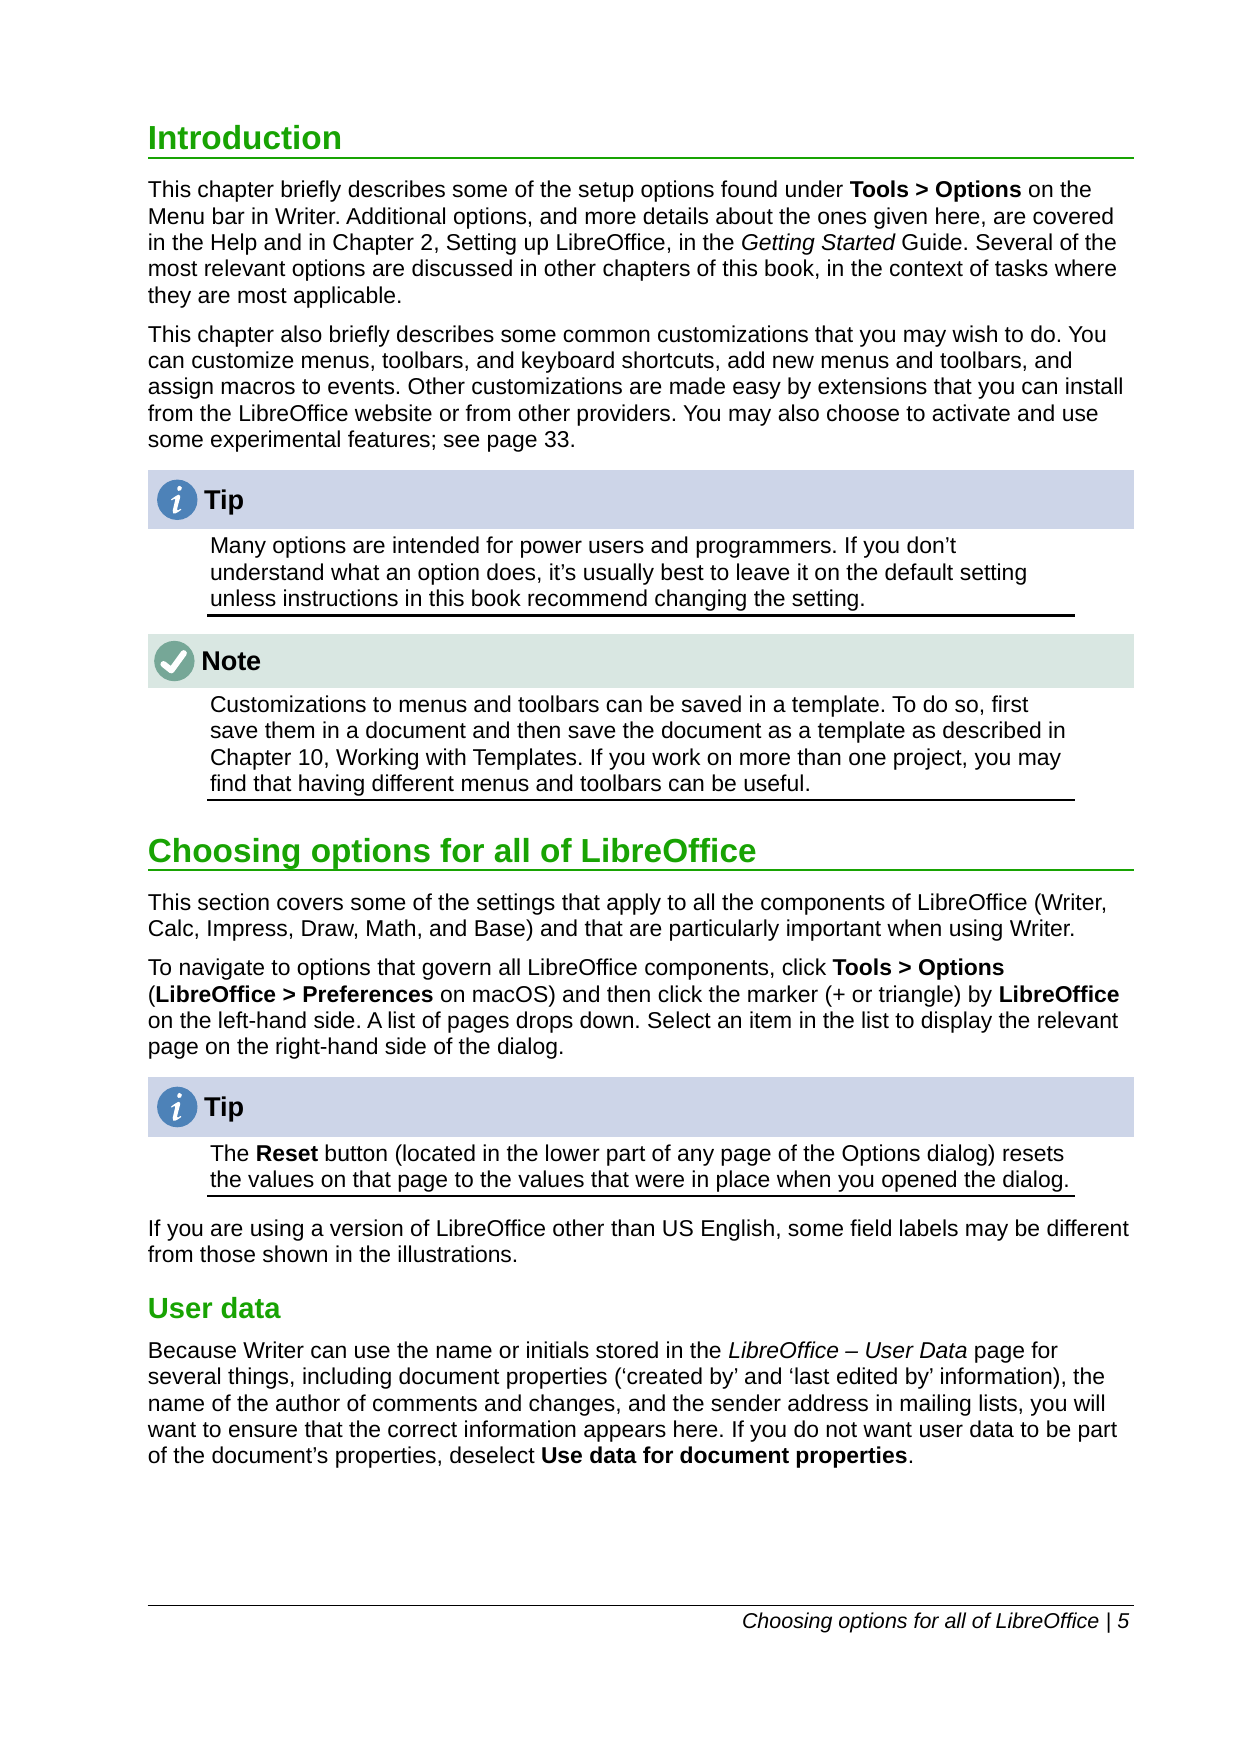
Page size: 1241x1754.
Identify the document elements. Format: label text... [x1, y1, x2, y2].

subtitle Note [148, 634, 1134, 688]
text This chapter briefly describes some of the setup options found under Tools > Options on the Menu bar in Writer. Additional options, and more details about the ones given here, are covered in the Help and in Chapter 2, Setting up LibreOffice, in the Getting Started Guide. Several of the most relevant options are discussed in other chapters of this book, in the context of tasks where they are most applicable. [148, 176, 1134, 308]
subtitle User data [148, 1291, 1134, 1325]
text Because Writer can use the name or initials stored in the LibreOffice – User Data page for several things, including document properties (‘created by’ and ‘last edited by’ information), the name of the author of comments and changes, and the sender address in mailing lists, you will want to ensure that the correct information appears here. If you do not want user data to be part of the document’s properties, deselect Use data for document properties. [148, 1337, 1134, 1468]
subtitle Tip [148, 1077, 1134, 1137]
text To navigate to options that govern all LibreOffice components, click Tools > Options (LibreOffice > Preferences on macOS) and then click the marker (+ or triangle) by LibreOffice on the left-hand side. A list of pages drops down. Select an item in the list to display the relevant page on the right-hand side of the dialog. [148, 954, 1134, 1059]
subtitle Tip [148, 470, 1134, 529]
subtitle Introduction [148, 118, 1134, 157]
text Customizations to menus and toolbars can be saved in a template. To do so, first save them in a document and then save the document as a template as described in Chapter 10, Working with Templates. If you work on more than one project, you may find that having different menus and toolbars can be useful. [207, 688, 1075, 799]
text This chapter also briefly describes some common customizations that you may wish to do. You can customize menus, toolbars, and keyboard shortcuts, add new menus and toolbars, and assign macros to events. Other customizations are made easy by extensions that you can install from the LibreOffice website or from other providers. You may also choose to activate and use some experimental features; see page 33. [148, 321, 1134, 452]
text This section covers some of the settings that apply to all the components of LibreOffice (Writer, Calc, Impress, Draw, Math, and Base) and that are particularly important when using Writer. [148, 889, 1134, 942]
text If you are using a version of LibreOffice other than US English, some field labels may be different from those shown in the illustrations. [148, 1215, 1134, 1268]
text Many options are intended for power users and programmers. If you don’t understand what an option does, it’s usually best to leave it on the default setting unless instructions in this book recommend changing the setting. [207, 529, 1075, 614]
subtitle Choosing options for all of LibreOffice [148, 831, 1134, 869]
text The Reset button (located in the lower part of any page of the Options dialog) resets the values on that page to the values that were in place when you opened the dialog. [207, 1137, 1075, 1195]
